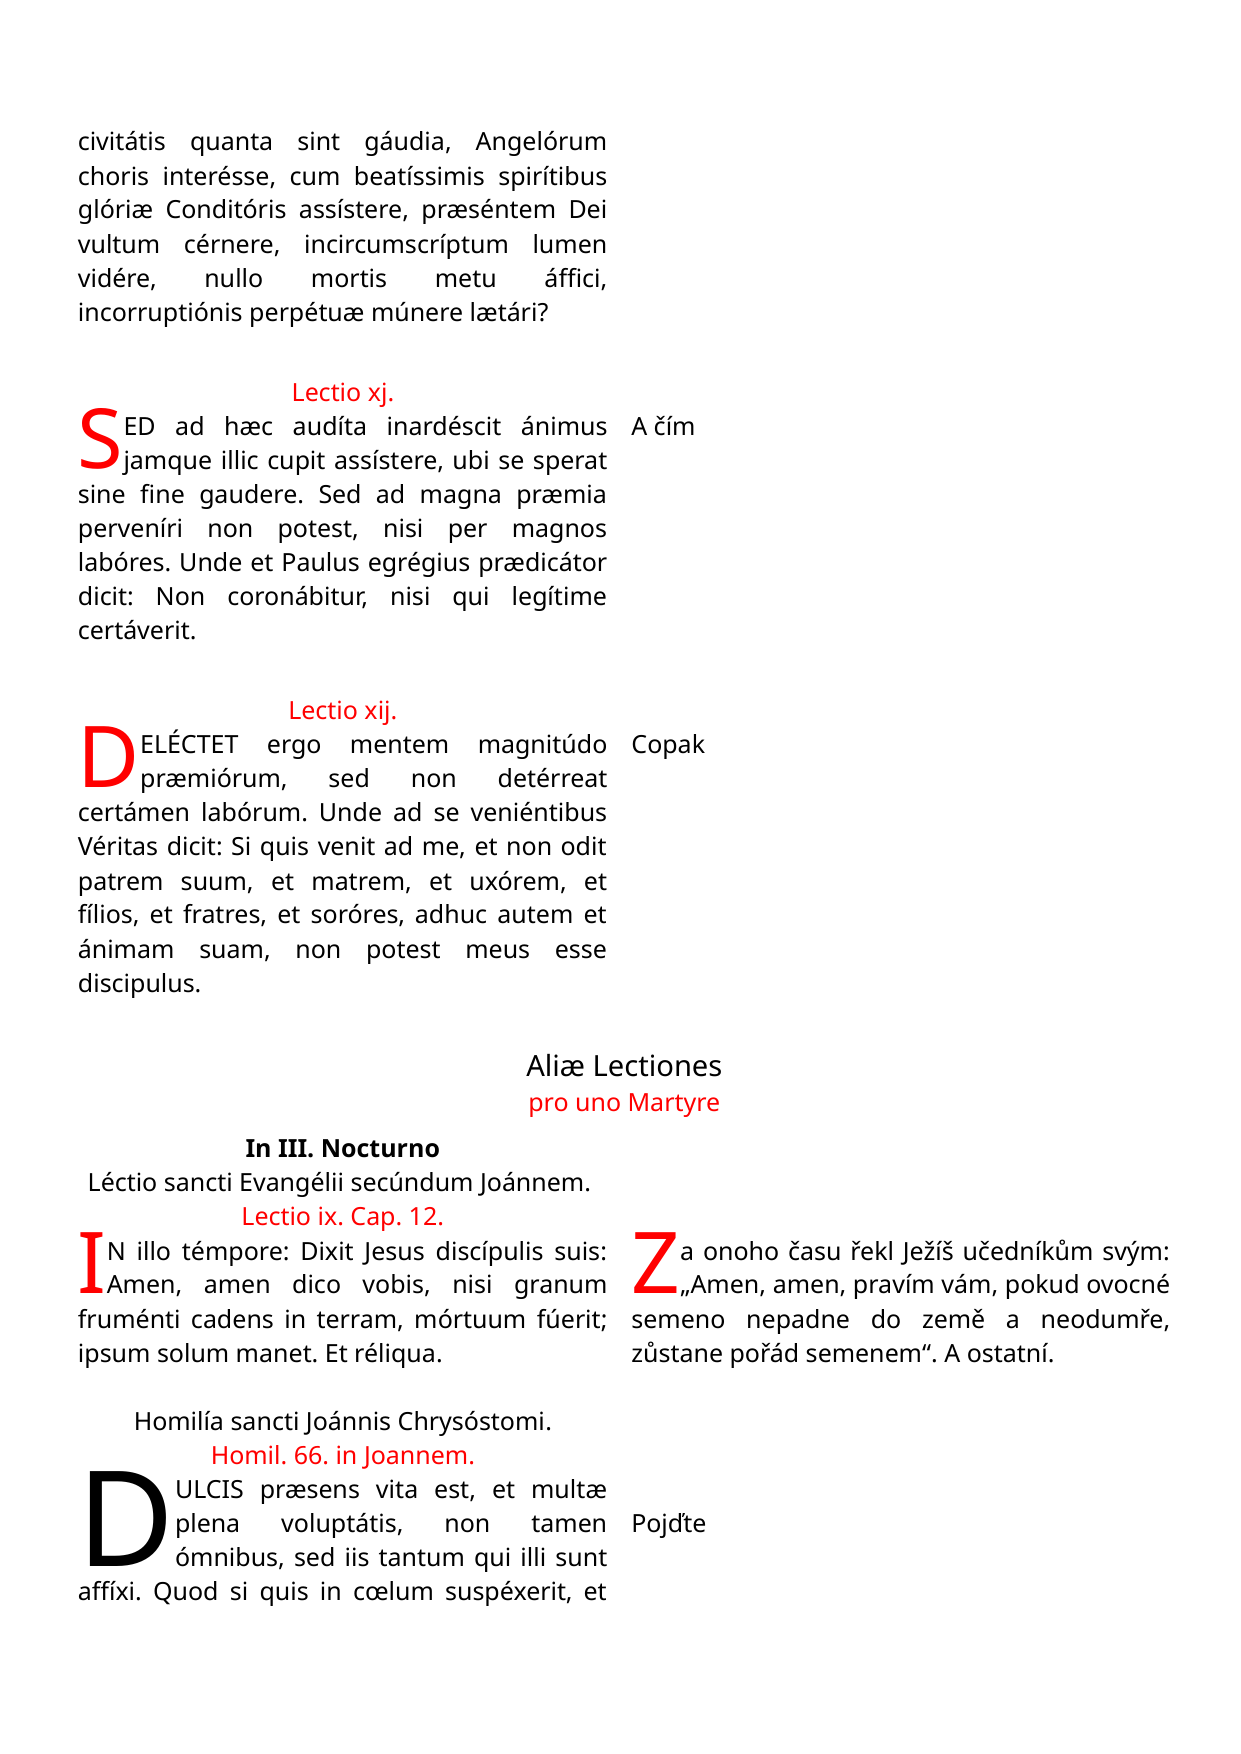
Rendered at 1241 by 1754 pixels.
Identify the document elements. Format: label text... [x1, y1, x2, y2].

table_cell Za onoho času řekl Ježíš učedníkům svým: „Amen, amen, pravím vám, pokud ovocné semeno nepadne do země a neodumře, zůstane pořád semenem“. A ostatní. Pojďte [619, 1125, 1182, 1614]
table_cell Aliæ Lectiones pro uno Martyre [66, 1039, 1182, 1125]
table_cell Lectio xij. DELÉCTET ergo mentem magnitúdo præmiórum, sed non detérreat certámen labórum. Unde ad se veniéntibus Véritas dicit: Si quis venit ad me, et non odit patrem suum, et matrem, et uxórem, et fílios, et fratres, et soróres‚ adhuc autem et ánimam suam, non potest meus esse discipulus. [66, 687, 619, 1039]
table_cell A čím [619, 369, 1182, 687]
table_cell [619, 118, 1182, 368]
table_cell Copak [619, 687, 1182, 1039]
table_cell In III. Nocturno Léctio sancti Evangélii secúndum Joánnem. Lectio ix. Cap. 12. IN illo témpore: Dixit Jesus discípulis suis: Amen, amen dico vobis, nisi granum fruménti cadens in terram, mórtuum fúerit; ipsum solum manet. Et réliqua. Homilía sancti Joánnis Chrysóstomi. Homil. 66. in Joannem. DULCIS præsens vita est, et multæ plena voluptátis, non tamen ómnibus, sed iis tantum qui illi sunt affíxi. Quod si quis in cœlum suspéxerit‚ et quæ ibi præclára sunt, contemplátus fúerit, statim hanc contémnet, ac nullíus prétii existimábit. Nam et córporum pulchritúdo quoad púlchrius non deprehénditur‚ in admiratióne habétur: cum vero áliud præstántius apparúerit, illa prior despícitur. [66, 1125, 619, 1614]
table_cell civitátis quanta sint gáudia, Angelórum choris interésse, cum beatíssimis spirítibus glóriæ Conditóris assístere, præséntem Dei vultum cérnere, incircumscríptum lumen vidére‚ nullo mortis metu áffici, incorruptiónis perpétuæ múnere lætári? [66, 118, 619, 368]
table_cell Lectio xj. SED ad hæc audíta inardéscit ánimus jamque illic cupit assístere‚ ubi se sperat sine fine gaudere. Sed ad magna præmia perveníri non potest, nisi per magnos labóres. Unde et Paulus egrégius prædicátor dicit: Non coronábitur, nisi qui legítime certáverit. [66, 369, 619, 687]
